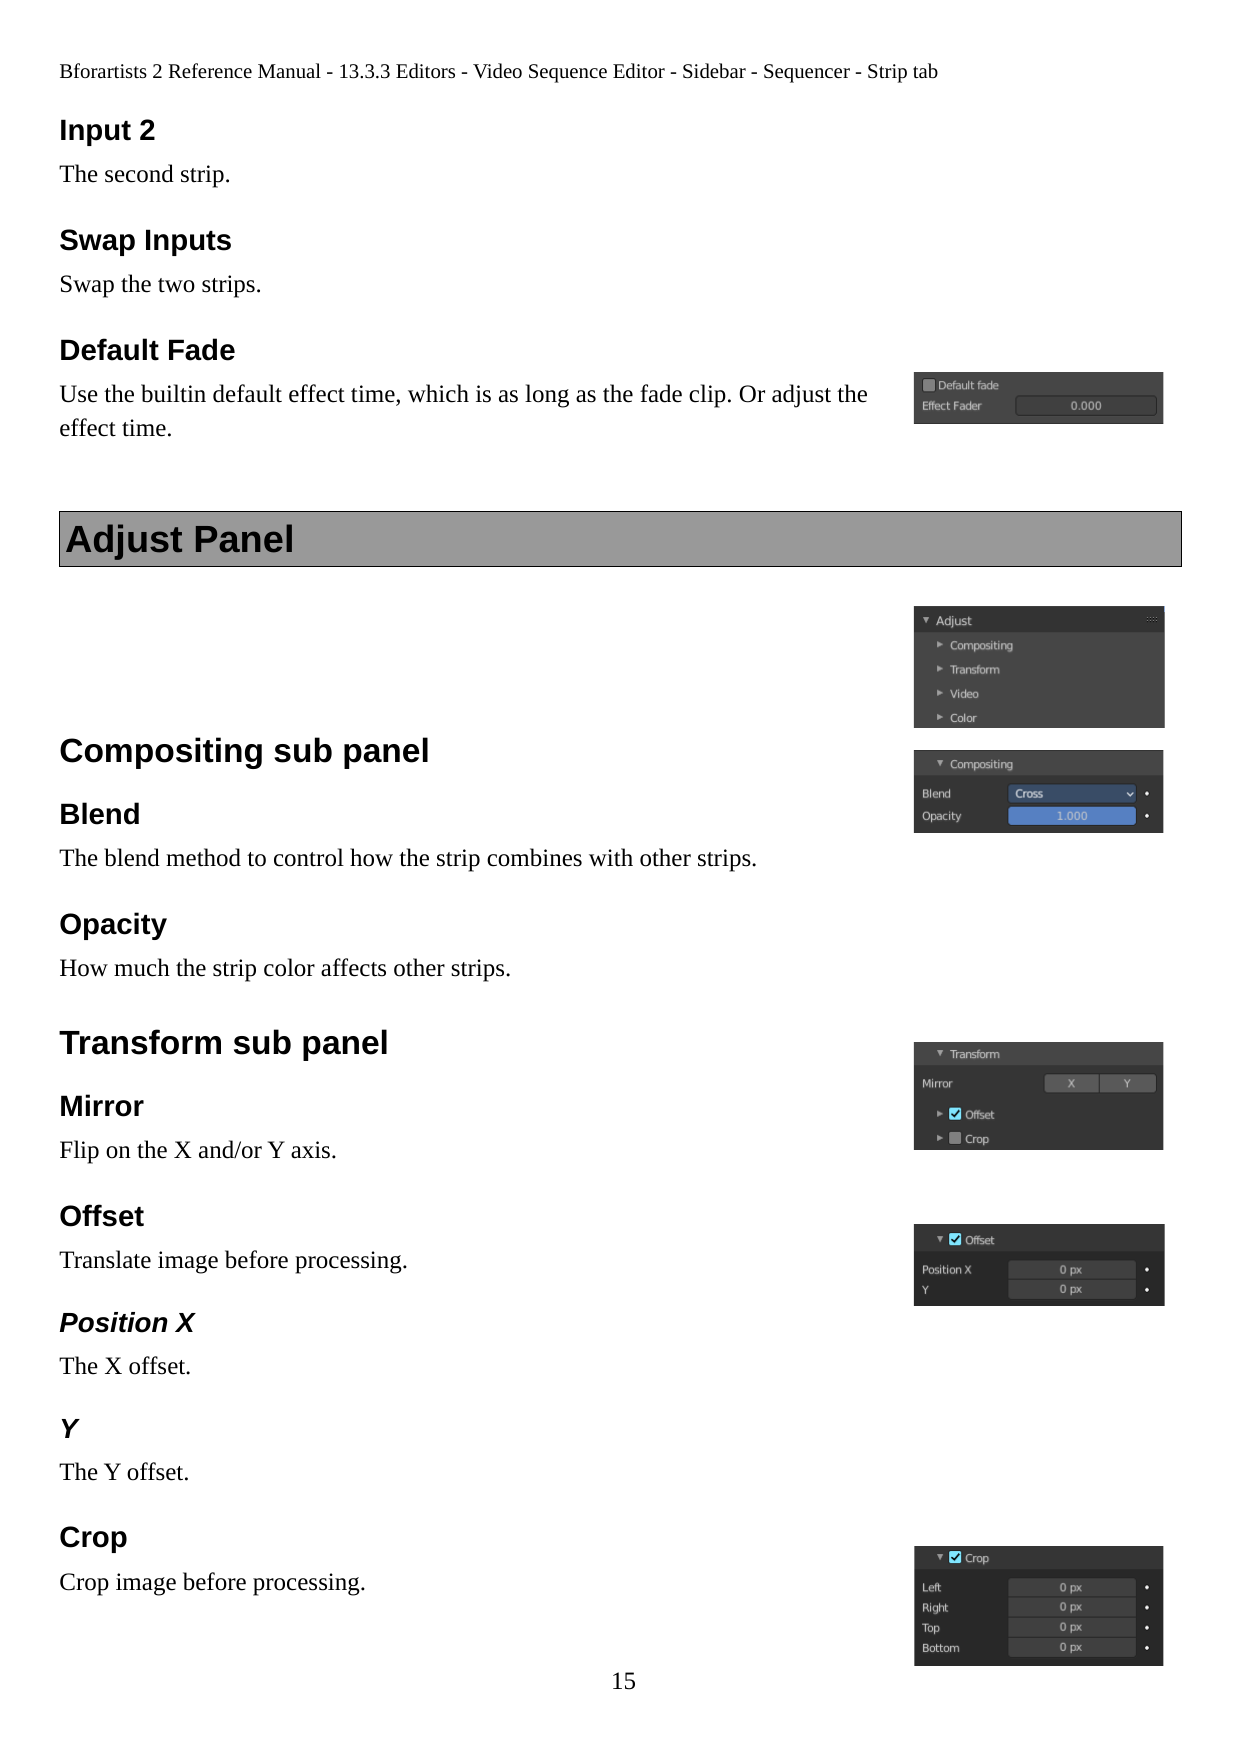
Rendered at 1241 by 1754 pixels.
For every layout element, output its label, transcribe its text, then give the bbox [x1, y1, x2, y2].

picture [913, 372, 1164, 424]
subtitle Transform sub panel [59, 1023, 1181, 1062]
subtitle Compositing sub panel [59, 731, 1181, 770]
subtitle [1164, 797, 1181, 831]
table_header Adjust Panel [60, 512, 1181, 566]
picture [914, 1546, 1164, 1666]
picture [913, 1042, 1164, 1150]
subtitle Offset [59, 1198, 1181, 1232]
text Flip on the X and/or Y axis. [59, 1135, 1181, 1164]
text The X offset. [59, 1351, 1181, 1379]
text The second strip. [59, 159, 1181, 188]
subtitle Swap Inputs [59, 222, 1181, 256]
subtitle Opacity [59, 907, 1181, 941]
text Use the builtin default effect time, which is as long as the fade clip. Or adjust the effect time. [59, 379, 1181, 442]
subtitle [1164, 1089, 1181, 1122]
text Crop image before processing. [59, 1567, 914, 1595]
subtitle Y [59, 1412, 1181, 1444]
subtitle Input 2 [59, 113, 1181, 146]
text Swap the two strips. [59, 269, 1181, 297]
picture [913, 606, 1165, 728]
text The blend method to control how the strip combines with other strips. [59, 843, 1181, 872]
subtitle Crop [59, 1520, 1181, 1554]
subtitle Mirror [59, 1089, 913, 1122]
subtitle Default Fade [59, 332, 1181, 366]
subtitle Position X [59, 1306, 1181, 1338]
text The Y offset. [59, 1457, 1181, 1485]
text Translate image before processing. [59, 1245, 913, 1273]
picture [913, 750, 1164, 833]
picture [913, 1224, 1165, 1306]
subtitle Blend [59, 797, 913, 831]
text How much the strip color affects other strips. [59, 953, 1181, 982]
